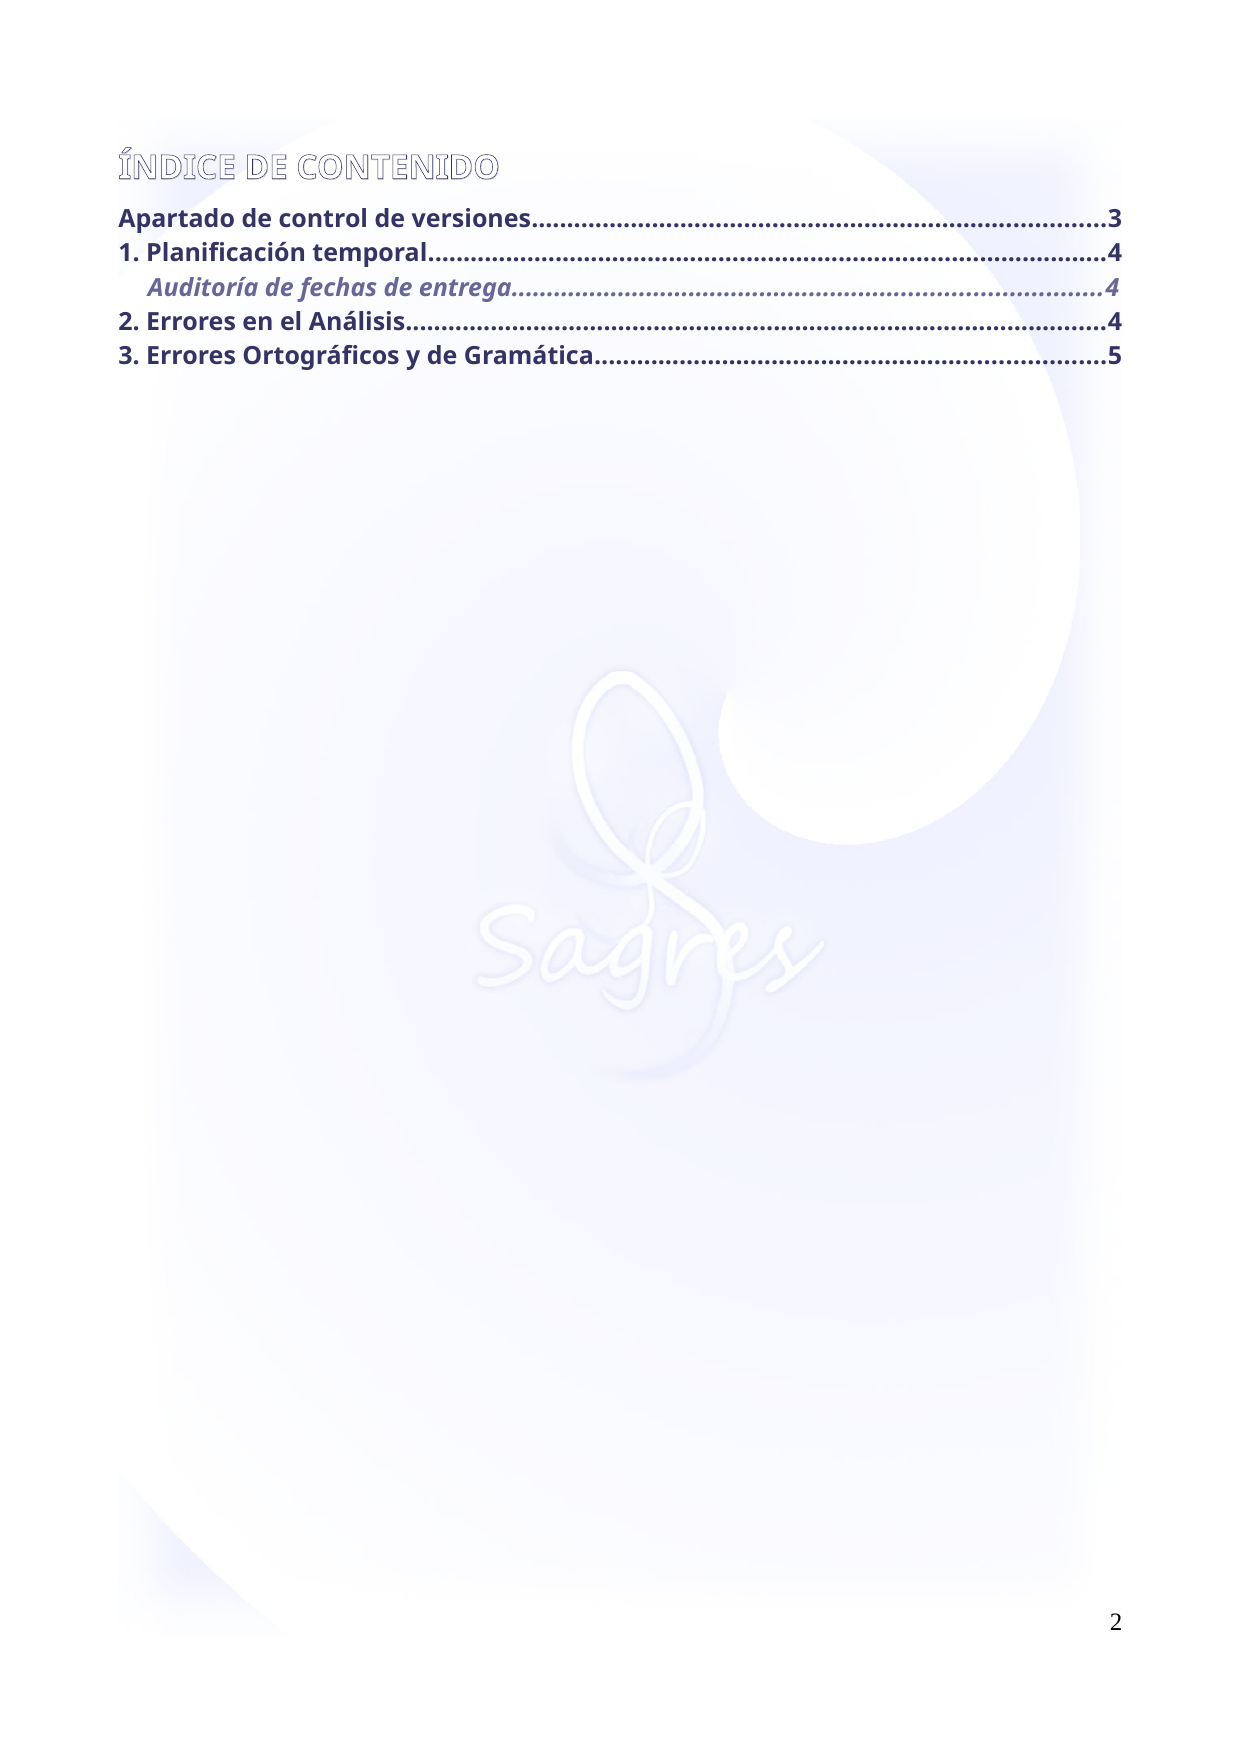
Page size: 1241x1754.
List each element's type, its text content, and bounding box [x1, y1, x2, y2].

picture [118, 118, 1122, 143]
picture [118, 371, 1122, 1636]
text 1. Planificación temporal 4 [118, 235, 1122, 269]
subtitle Índice de contenido [118, 143, 1122, 188]
text Auditoría de fechas de entrega 4 [148, 269, 1122, 303]
text 2. Errores en el Análisis 4 [118, 303, 1122, 337]
text Apartado de control de versiones 3 [118, 201, 1122, 235]
text 3. Errores Ortográficos y de Gramática 5 [118, 337, 1122, 371]
picture [118, 188, 1122, 201]
picture [118, 269, 148, 303]
